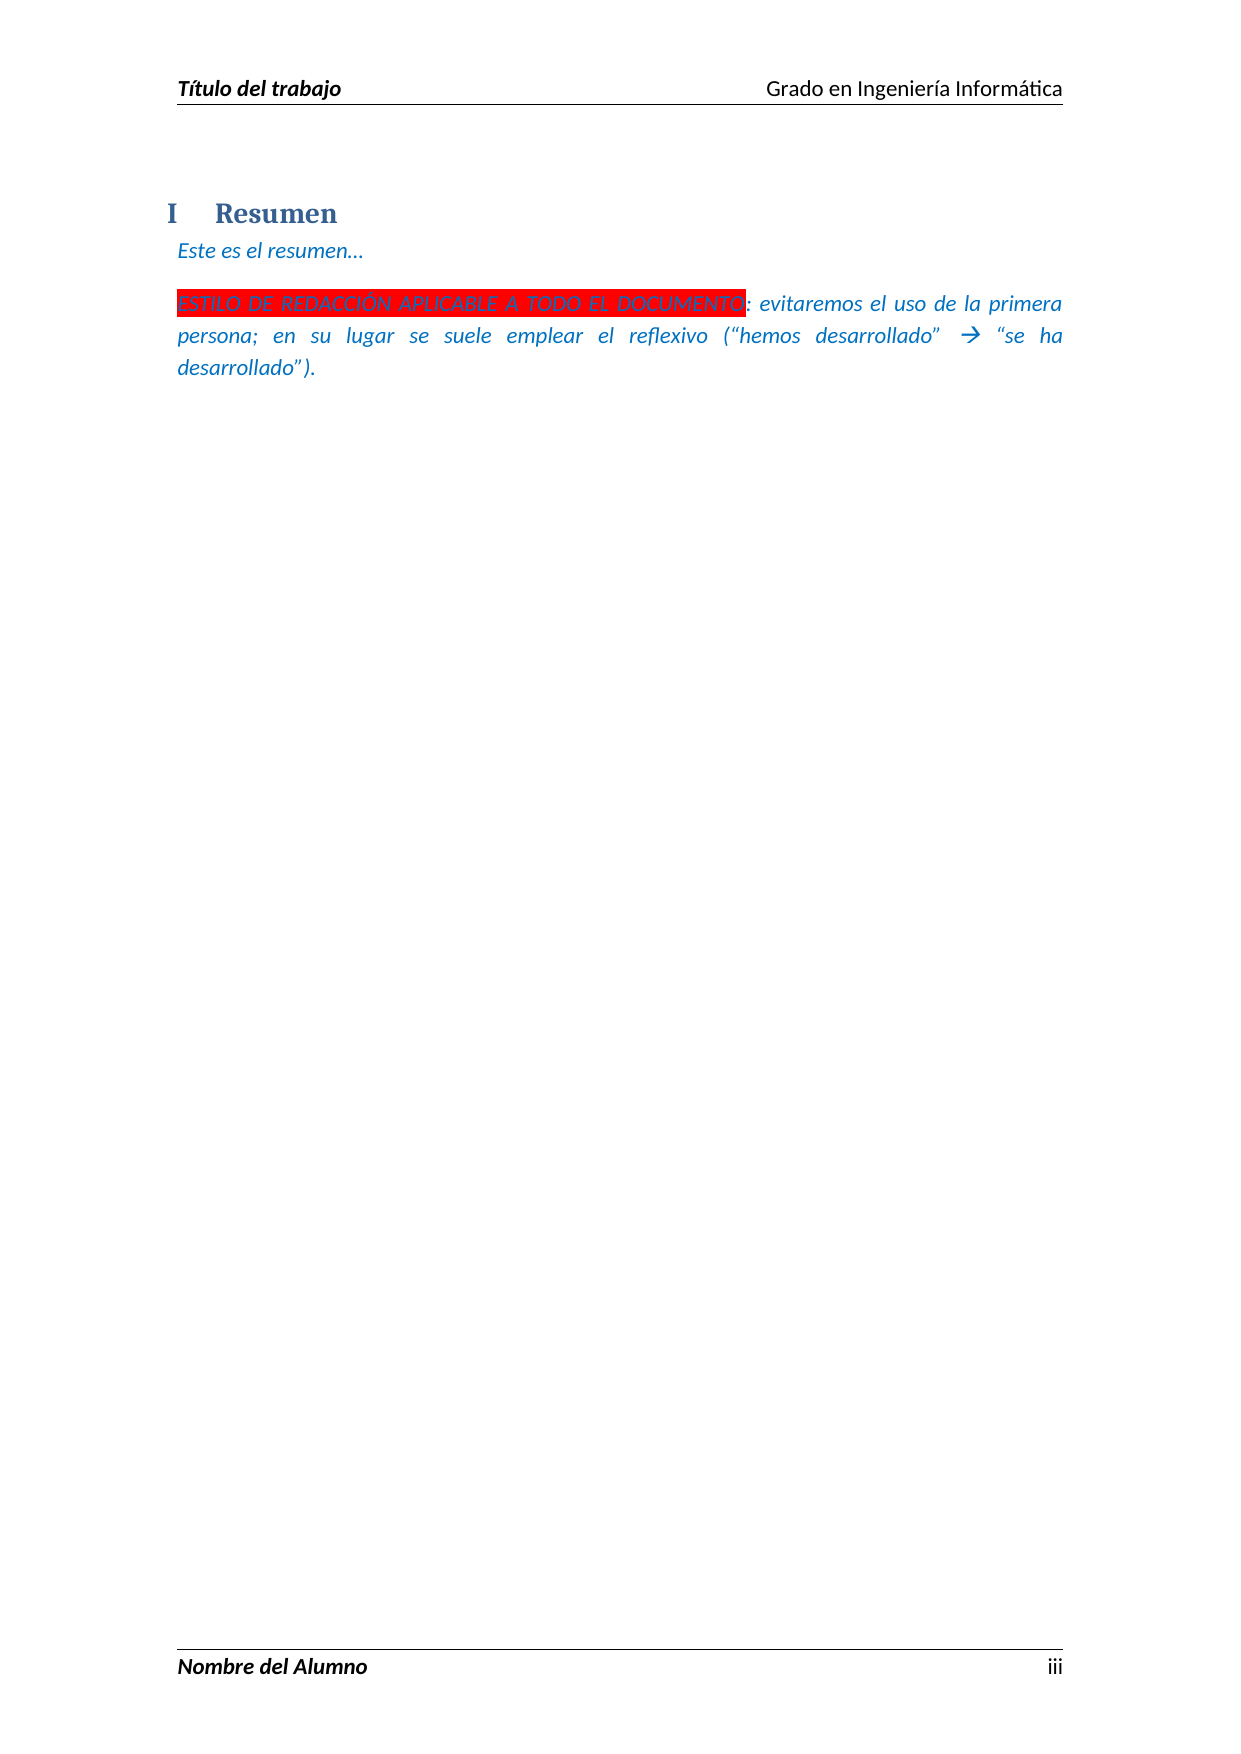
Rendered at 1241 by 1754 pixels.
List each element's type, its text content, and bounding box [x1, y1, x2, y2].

list Resumen [177, 198, 1063, 231]
text ESTILO DE REDACCIÓN APLICABLE A TODO EL DOCUMENTO: evitaremos el uso de la primera persona; en su lugar se suele emplear el reflexivo (“hemos desarrollado”  “se ha desarrollado”). [177, 289, 1063, 382]
text Este es el resumen… [177, 236, 1063, 264]
